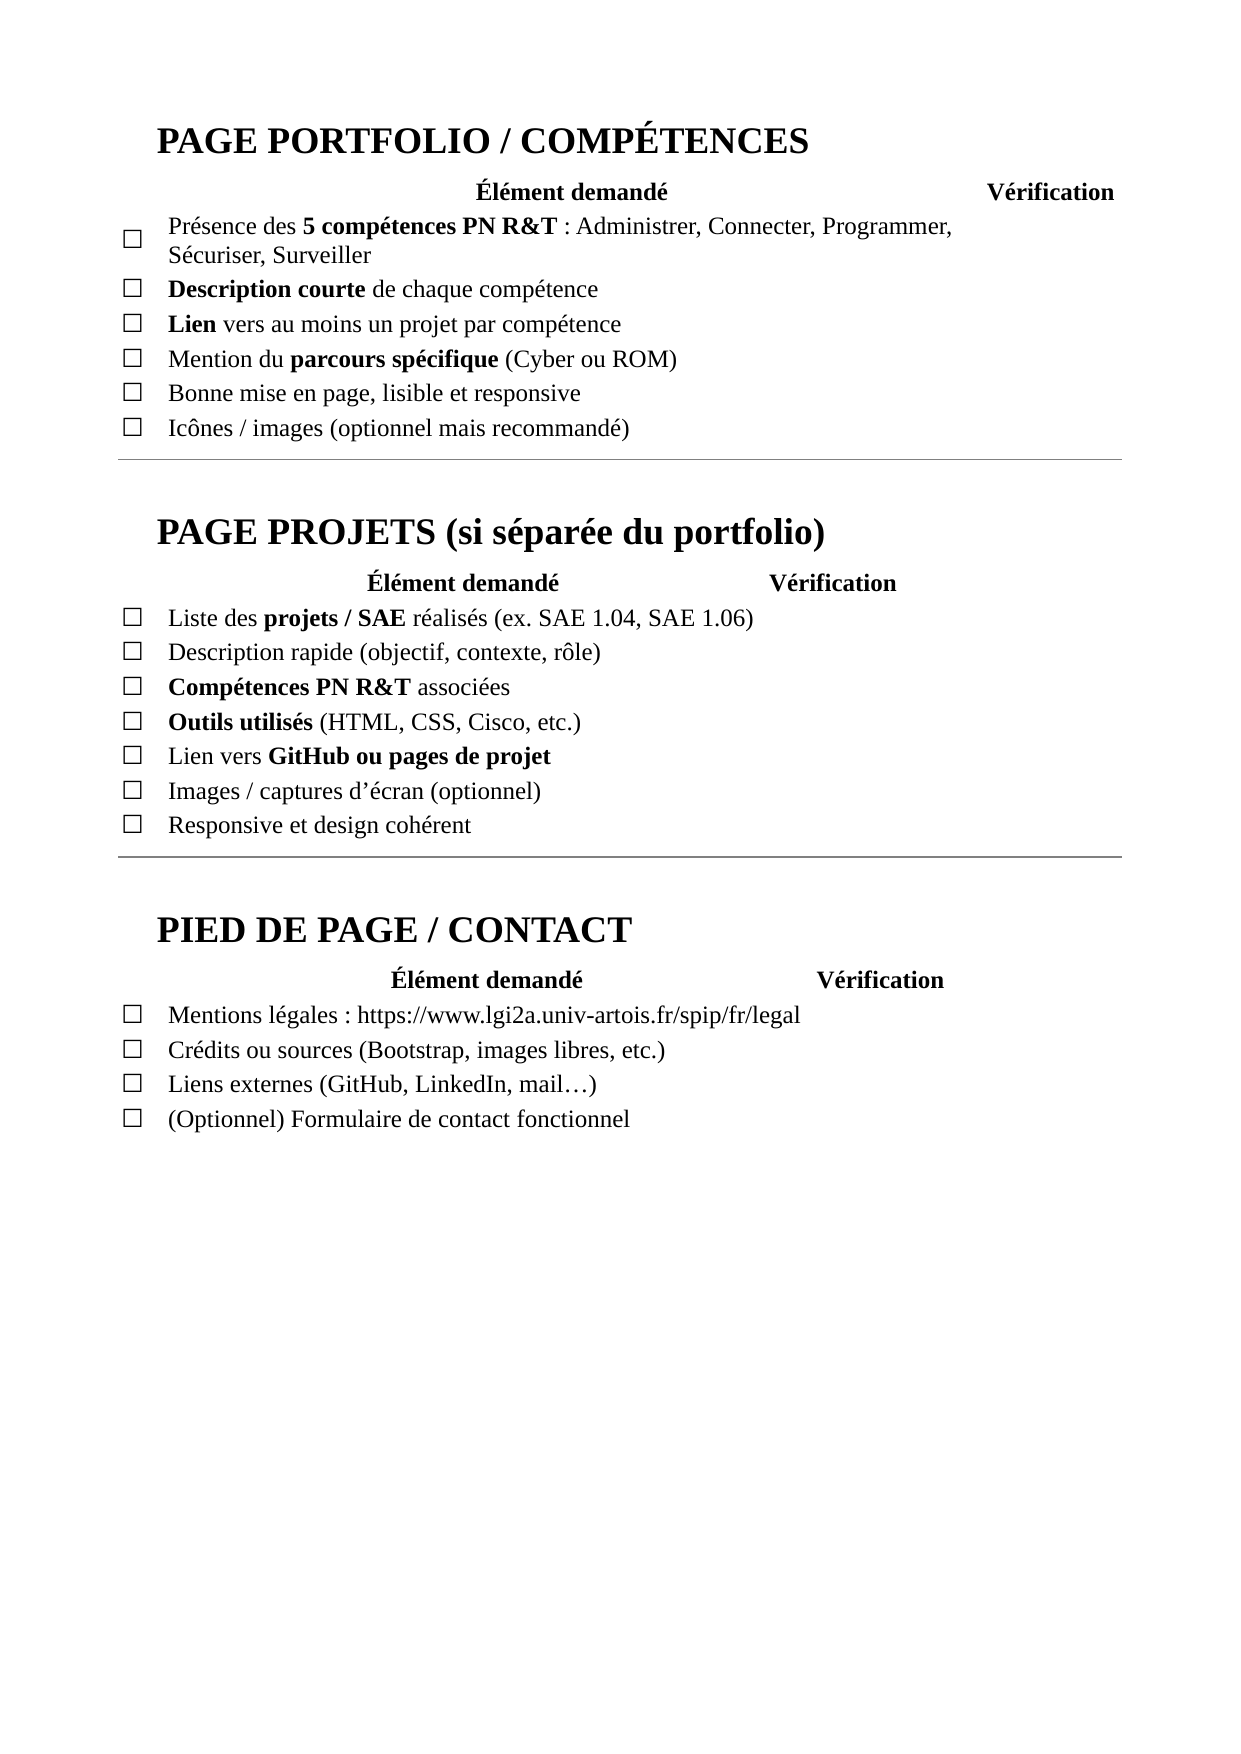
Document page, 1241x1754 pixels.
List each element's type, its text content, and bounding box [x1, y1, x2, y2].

table_cell Compétences PN R&T associées [165, 669, 761, 704]
table_cell ☐ [118, 208, 165, 272]
table_cell ☐ [118, 808, 165, 842]
table_cell [979, 375, 1122, 410]
table_cell ☐ [118, 773, 165, 807]
table_header Élément demandé [165, 963, 808, 997]
table_cell Lien vers GitHub ou pages de projet [165, 738, 761, 773]
table_cell Liste des projets / SAE réalisés (ex. SAE 1.04, SAE 1.06) [165, 600, 761, 634]
table_cell ☐ [118, 410, 165, 444]
table_cell Liens externes (GitHub, LinkedIn, mail…) [165, 1066, 808, 1101]
subtitle 💼 PAGE PORTFOLIO / COMPÉTENCES [118, 118, 1122, 161]
table_cell Responsive et design cohérent [165, 808, 761, 842]
table_cell [761, 773, 904, 807]
subtitle 📂 PAGE PROJETS (si séparée du portfolio) [118, 510, 1122, 553]
table_cell ☐ [118, 1101, 165, 1136]
table_cell ☐ [118, 738, 165, 773]
table_cell ☐ [118, 600, 165, 634]
table_header ✅ [118, 565, 165, 600]
table_header Élément demandé [165, 565, 761, 600]
table_cell ☐ [118, 341, 165, 375]
table_cell ☐ [118, 635, 165, 669]
table_cell Crédits ou sources (Bootstrap, images libres, etc.) [165, 1032, 808, 1066]
table_header Élément demandé [165, 174, 979, 208]
table_cell Mention du parcours spécifique (Cyber ou ROM) [165, 341, 979, 375]
table_cell Icônes / images (optionnel mais recommandé) [165, 410, 979, 444]
table_header Vérification [761, 565, 904, 600]
table_cell ☐ [118, 306, 165, 341]
table_cell [979, 341, 1122, 375]
subtitle 📧 PIED DE PAGE / CONTACT [118, 907, 1122, 950]
table_cell Présence des 5 compétences PN R&T : Administrer, Connecter, Programmer, Sécuriser, Surveiller [165, 208, 979, 272]
table_cell [761, 669, 904, 704]
table_cell [979, 410, 1122, 444]
table_cell Outils utilisés (HTML, CSS, Cisco, etc.) [165, 704, 761, 738]
table_header ✅ [118, 963, 165, 997]
table_cell [809, 1101, 952, 1136]
table_cell Bonne mise en page, lisible et responsive [165, 375, 979, 410]
table_cell [809, 1066, 952, 1101]
table_cell [979, 208, 1122, 272]
table_cell Description courte de chaque compétence [165, 272, 979, 306]
table_cell [979, 272, 1122, 306]
table_header Vérification [979, 174, 1122, 208]
table_cell ☐ [118, 704, 165, 738]
table_cell ☐ [118, 997, 165, 1032]
table_cell Description rapide (objectif, contexte, rôle) [165, 635, 761, 669]
table_cell Mentions légales : https://www.lgi2a.univ-artois.fr/spip/fr/legal [165, 997, 808, 1032]
table_cell ☐ [118, 1066, 165, 1101]
table_header ✅ [118, 174, 165, 208]
table_cell [761, 635, 904, 669]
table_cell ☐ [118, 375, 165, 410]
table_cell [809, 997, 952, 1032]
table_cell Images / captures d’écran (optionnel) [165, 773, 761, 807]
table_cell [761, 738, 904, 773]
table_cell [809, 1032, 952, 1066]
table_cell Lien vers au moins un projet par compétence [165, 306, 979, 341]
table_cell [761, 808, 904, 842]
table_cell ☐ [118, 1032, 165, 1066]
table_cell ☐ [118, 669, 165, 704]
table_header Vérification [809, 963, 952, 997]
table_cell [761, 704, 904, 738]
table_cell (Optionnel) Formulaire de contact fonctionnel [165, 1101, 808, 1136]
table_cell ☐ [118, 272, 165, 306]
table_cell [979, 306, 1122, 341]
table_cell [761, 600, 904, 634]
